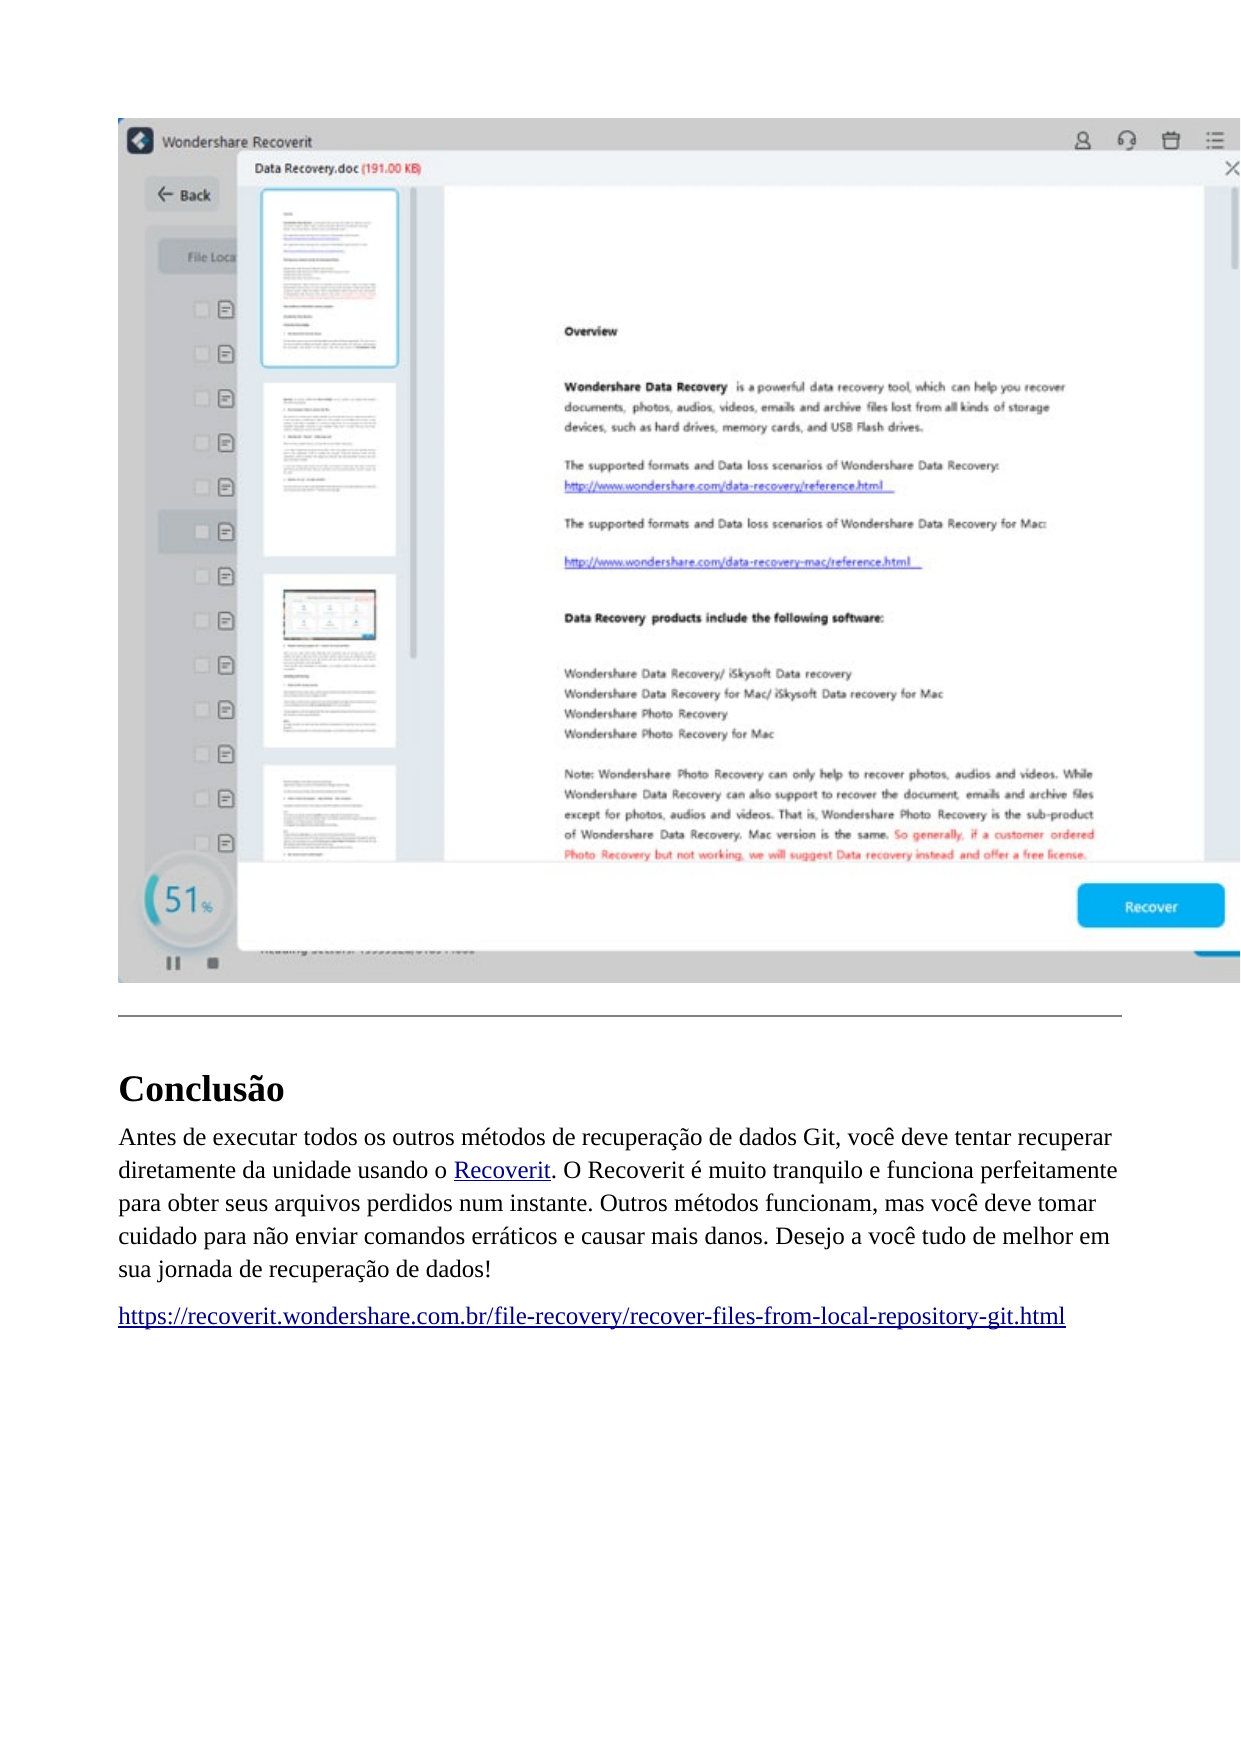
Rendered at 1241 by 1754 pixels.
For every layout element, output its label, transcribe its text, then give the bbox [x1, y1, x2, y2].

picture [118, 118, 1241, 983]
subtitle Conclusão [118, 1066, 1122, 1109]
text https://recoverit.wondershare.com.br/file-recovery/recover-files-from-local-repository-git.html [118, 1301, 1122, 1330]
text Antes de executar todos os outros métodos de recuperação de dados Git, você deve tentar recuperar diretamente da unidade usando o Recoverit. O Recoverit é muito tranquilo e funciona perfeitamente para obter seus arquivos perdidos num instante. Outros métodos funcionam, mas você deve tomar cuidado para não enviar comandos erráticos e causar mais danos. Desejo a você tudo de melhor em sua jornada de recuperação de dados! [118, 1122, 1122, 1283]
